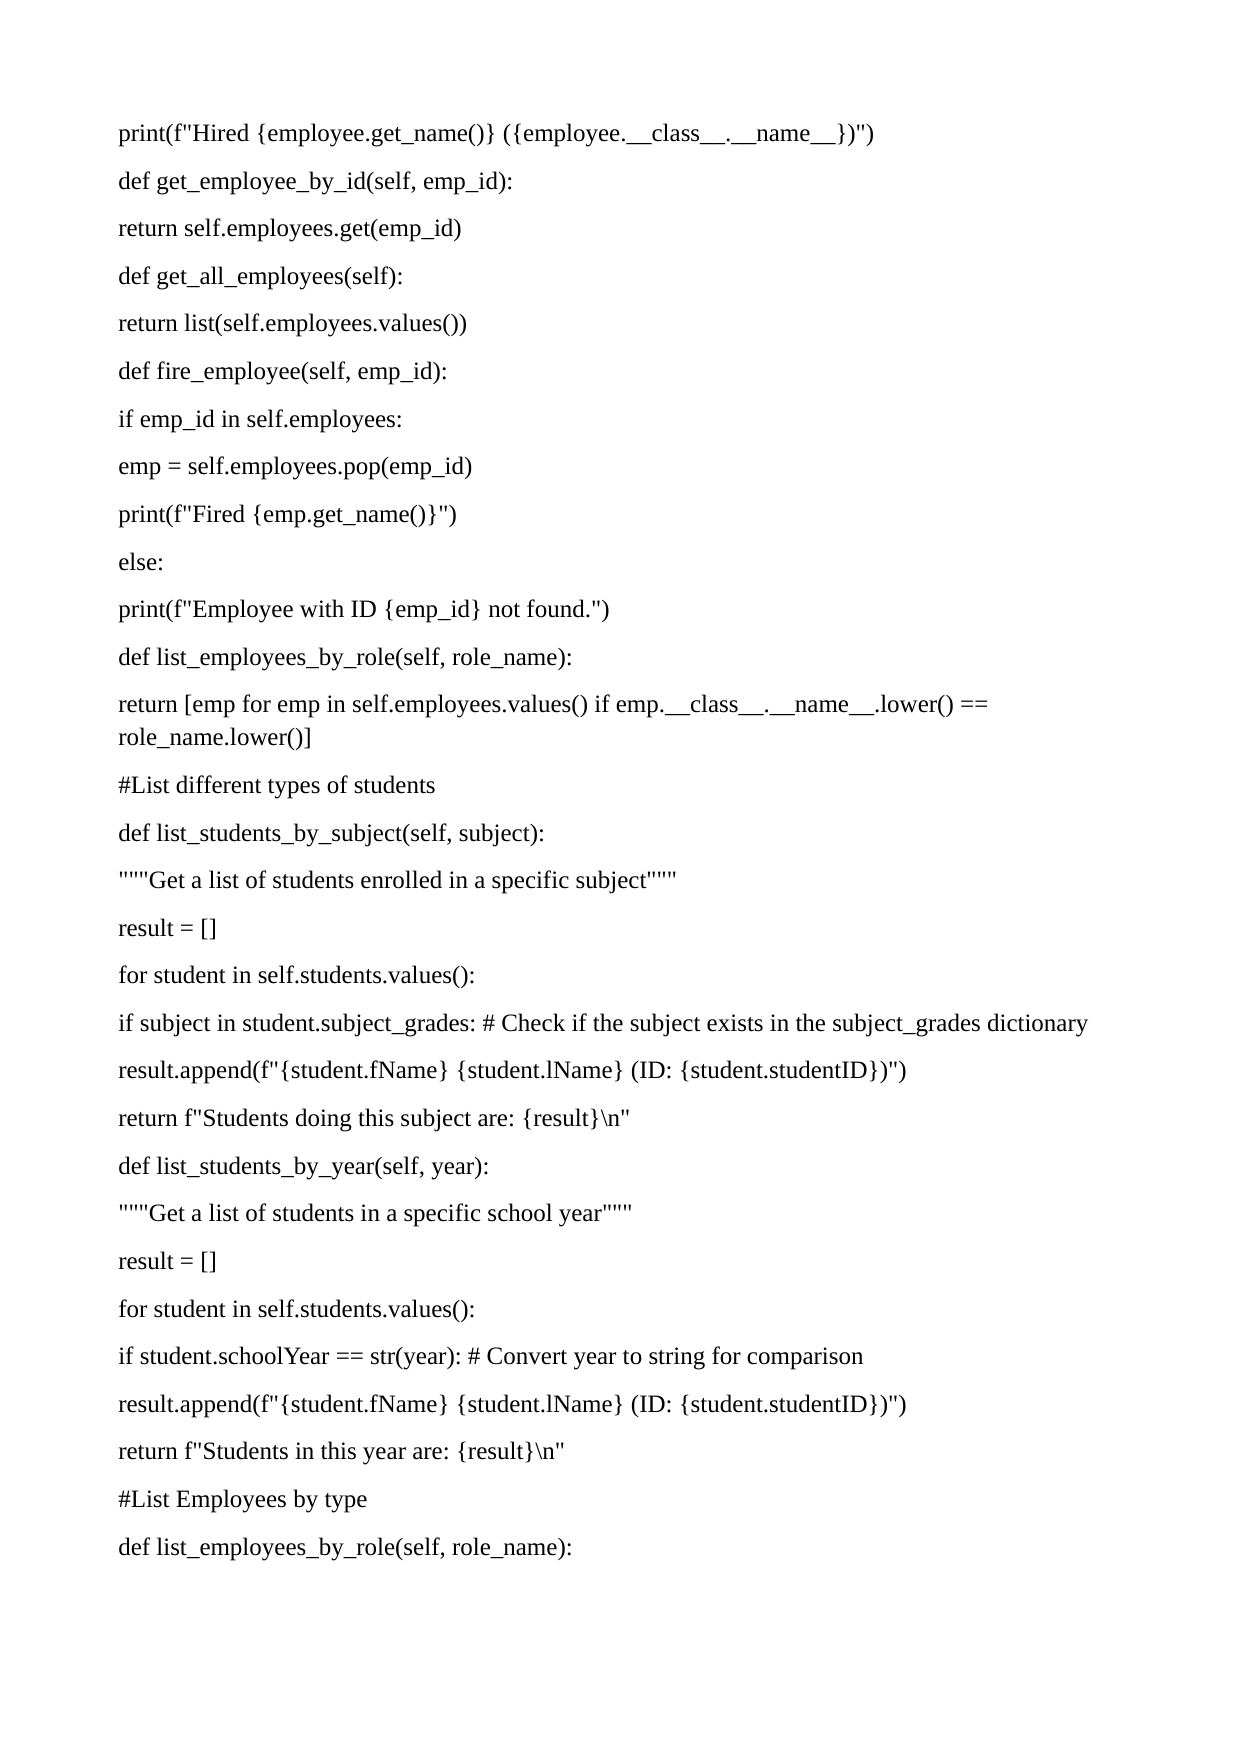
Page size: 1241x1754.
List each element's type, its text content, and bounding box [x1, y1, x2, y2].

text def fire_employee(self, emp_id): [118, 356, 1122, 385]
text result.append(f"{student.fName} {student.lName} (ID: {student.studentID})") [118, 1056, 1122, 1084]
text #List different types of students [118, 770, 1122, 799]
text return self.employees.get(emp_id) [118, 213, 1122, 242]
text if subject in student.subject_grades: # Check if the subject exists in the subject_grades dictionary [118, 1008, 1122, 1037]
text result = [] [118, 1246, 1122, 1275]
text """Get a list of students in a specific school year""" [118, 1198, 1122, 1227]
text return [emp for emp in self.employees.values() if emp.__class__.__name__.lower() == role_name.lower()] [118, 689, 1122, 751]
text def get_all_employees(self): [118, 261, 1122, 290]
text #List Employees by type [118, 1484, 1122, 1513]
text """Get a list of students enrolled in a specific subject""" [118, 865, 1122, 894]
text print(f"Fired {emp.get_name()}") [118, 499, 1122, 528]
text else: [118, 547, 1122, 575]
text result = [] [118, 913, 1122, 942]
text def list_employees_by_role(self, role_name): [118, 642, 1122, 671]
text for student in self.students.values(): [118, 960, 1122, 989]
text def list_employees_by_role(self, role_name): [118, 1532, 1122, 1560]
text if student.schoolYear == str(year): # Convert year to string for comparison [118, 1341, 1122, 1370]
text def list_students_by_subject(self, subject): [118, 818, 1122, 846]
text return list(self.employees.values()) [118, 308, 1122, 337]
text if emp_id in self.employees: [118, 404, 1122, 432]
text def get_employee_by_id(self, emp_id): [118, 166, 1122, 194]
text def list_students_by_year(self, year): [118, 1151, 1122, 1179]
text return f"Students in this year are: {result}\n" [118, 1436, 1122, 1465]
text for student in self.students.values(): [118, 1294, 1122, 1322]
text result.append(f"{student.fName} {student.lName} (ID: {student.studentID})") [118, 1389, 1122, 1418]
text print(f"Hired {employee.get_name()} ({employee.__class__.__name__})") [118, 118, 1122, 147]
text return f"Students doing this subject are: {result}\n" [118, 1103, 1122, 1132]
text emp = self.employees.pop(emp_id) [118, 451, 1122, 480]
text print(f"Employee with ID {emp_id} not found.") [118, 594, 1122, 623]
